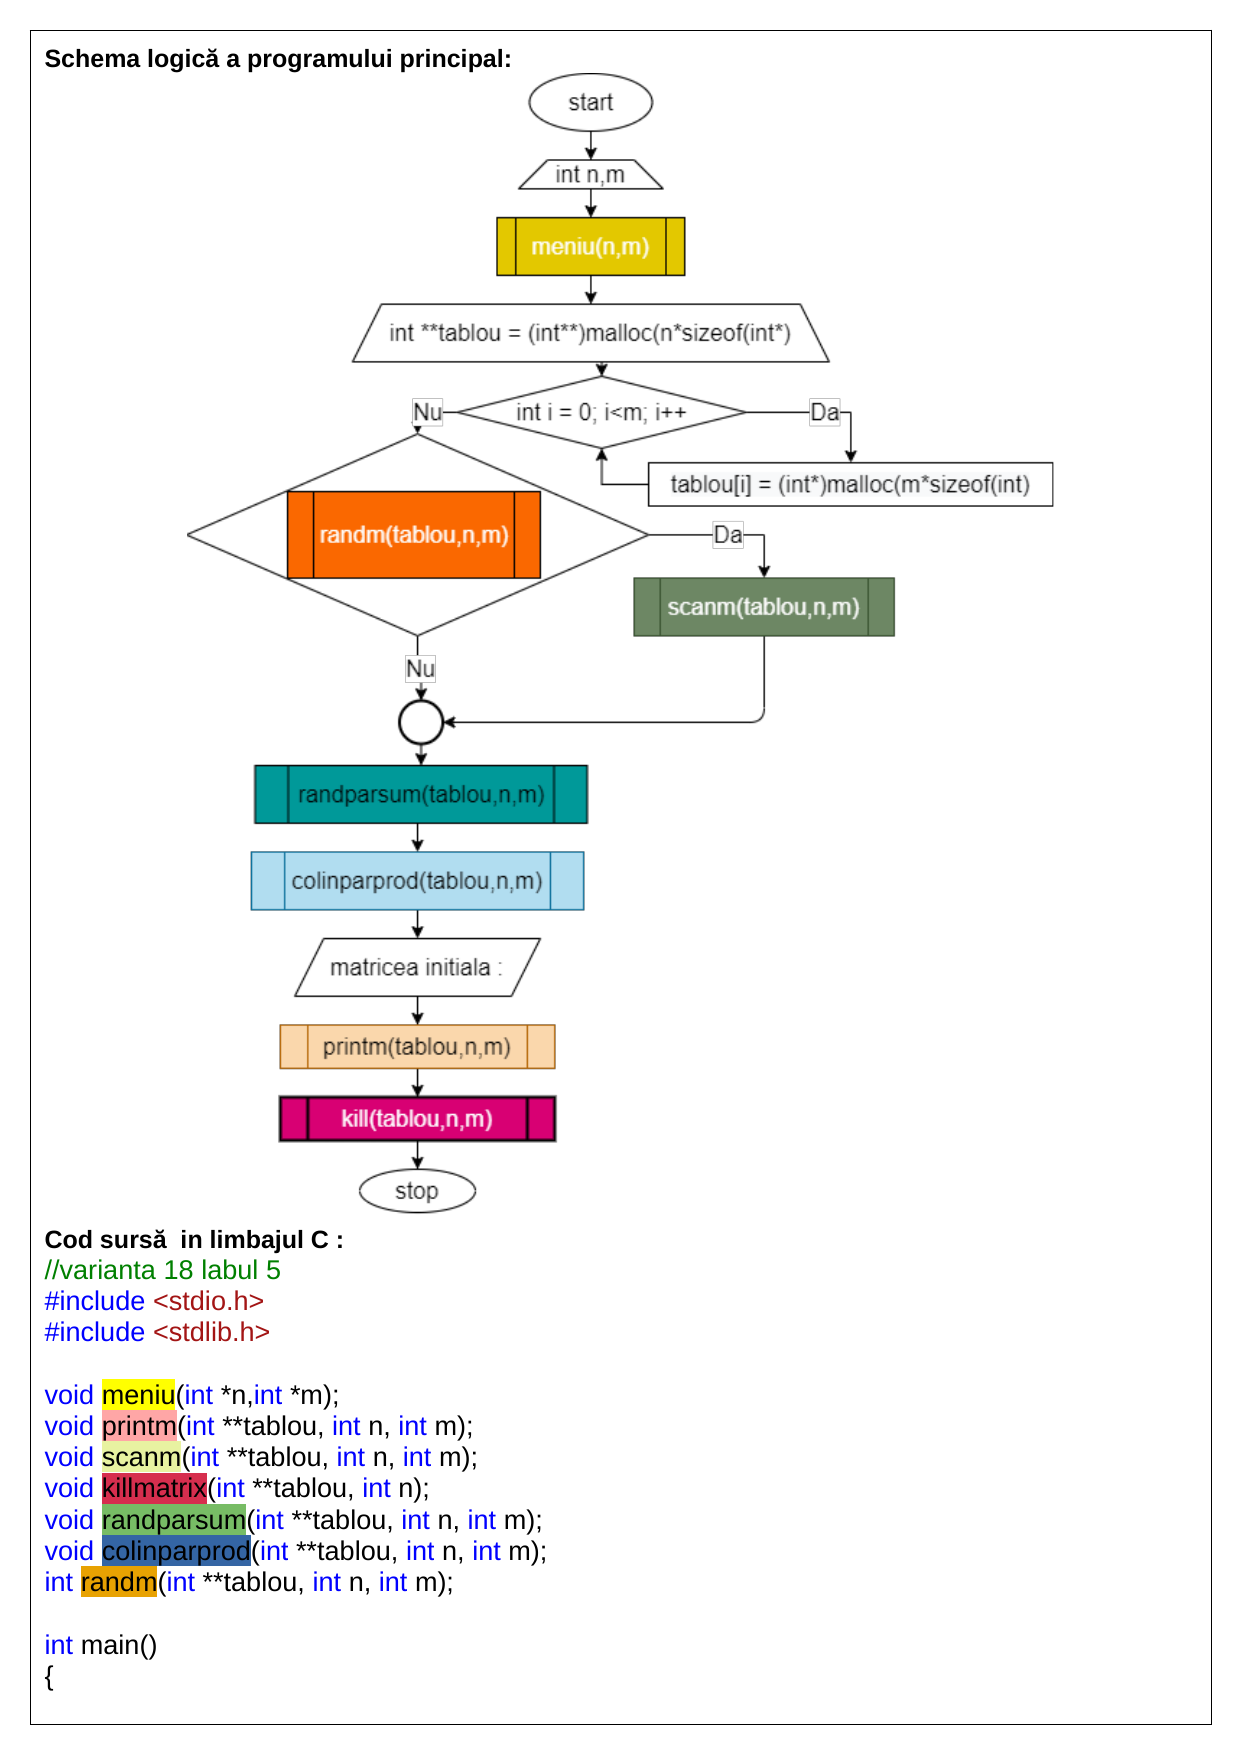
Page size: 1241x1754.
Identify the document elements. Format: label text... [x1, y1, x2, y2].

text void meniu(int *n,int *m); [44, 1379, 1196, 1410]
text int main() [44, 1629, 1196, 1660]
text Cod sursă in limbajul C : [44, 1225, 1196, 1254]
text Schema logică a programului principal: [44, 44, 1196, 73]
text void colinparprod(int **tablou, int n, int m); [44, 1535, 1196, 1566]
text void printm(int **tablou, int n, int m); [44, 1410, 1196, 1441]
text { [44, 1660, 1196, 1691]
picture [187, 73, 1054, 1225]
text int randm(int **tablou, int n, int m); [44, 1566, 1196, 1597]
text void scanm(int **tablou, int n, int m); [44, 1441, 1196, 1472]
text void randparsum(int **tablou, int n, int m); [44, 1504, 1196, 1535]
text void killmatrix(int **tablou, int n); [44, 1472, 1196, 1504]
text //varianta 18 labul 5 [44, 1254, 1196, 1285]
text #include <stdio.h> [44, 1285, 1196, 1316]
text #include <stdlib.h> [44, 1316, 1196, 1347]
